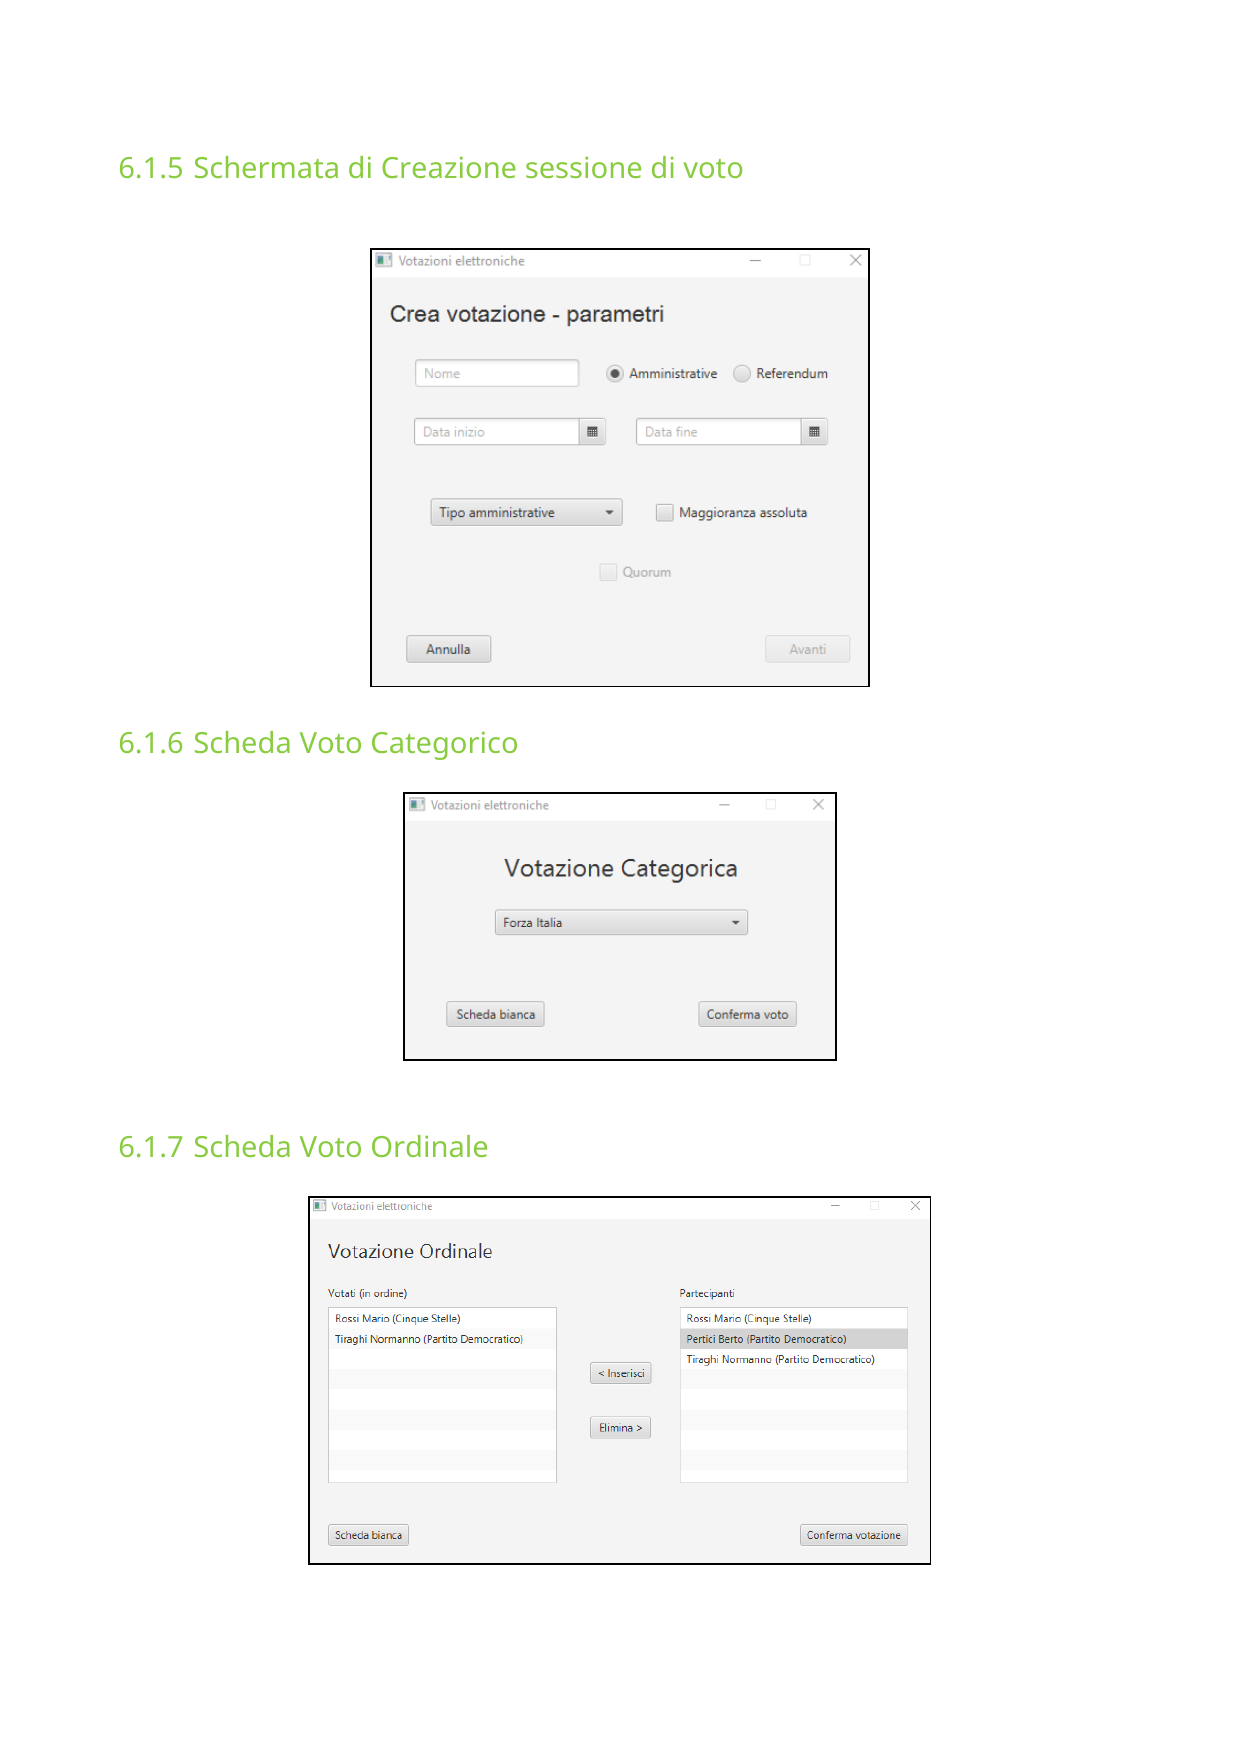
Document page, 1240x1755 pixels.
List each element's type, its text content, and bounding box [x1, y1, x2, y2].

subtitle Schermata di Creazione sessione di voto [118, 148, 1121, 187]
subtitle Scheda Voto Categorico [118, 722, 1121, 762]
subtitle Scheda Voto Ordinale [118, 1126, 1121, 1166]
